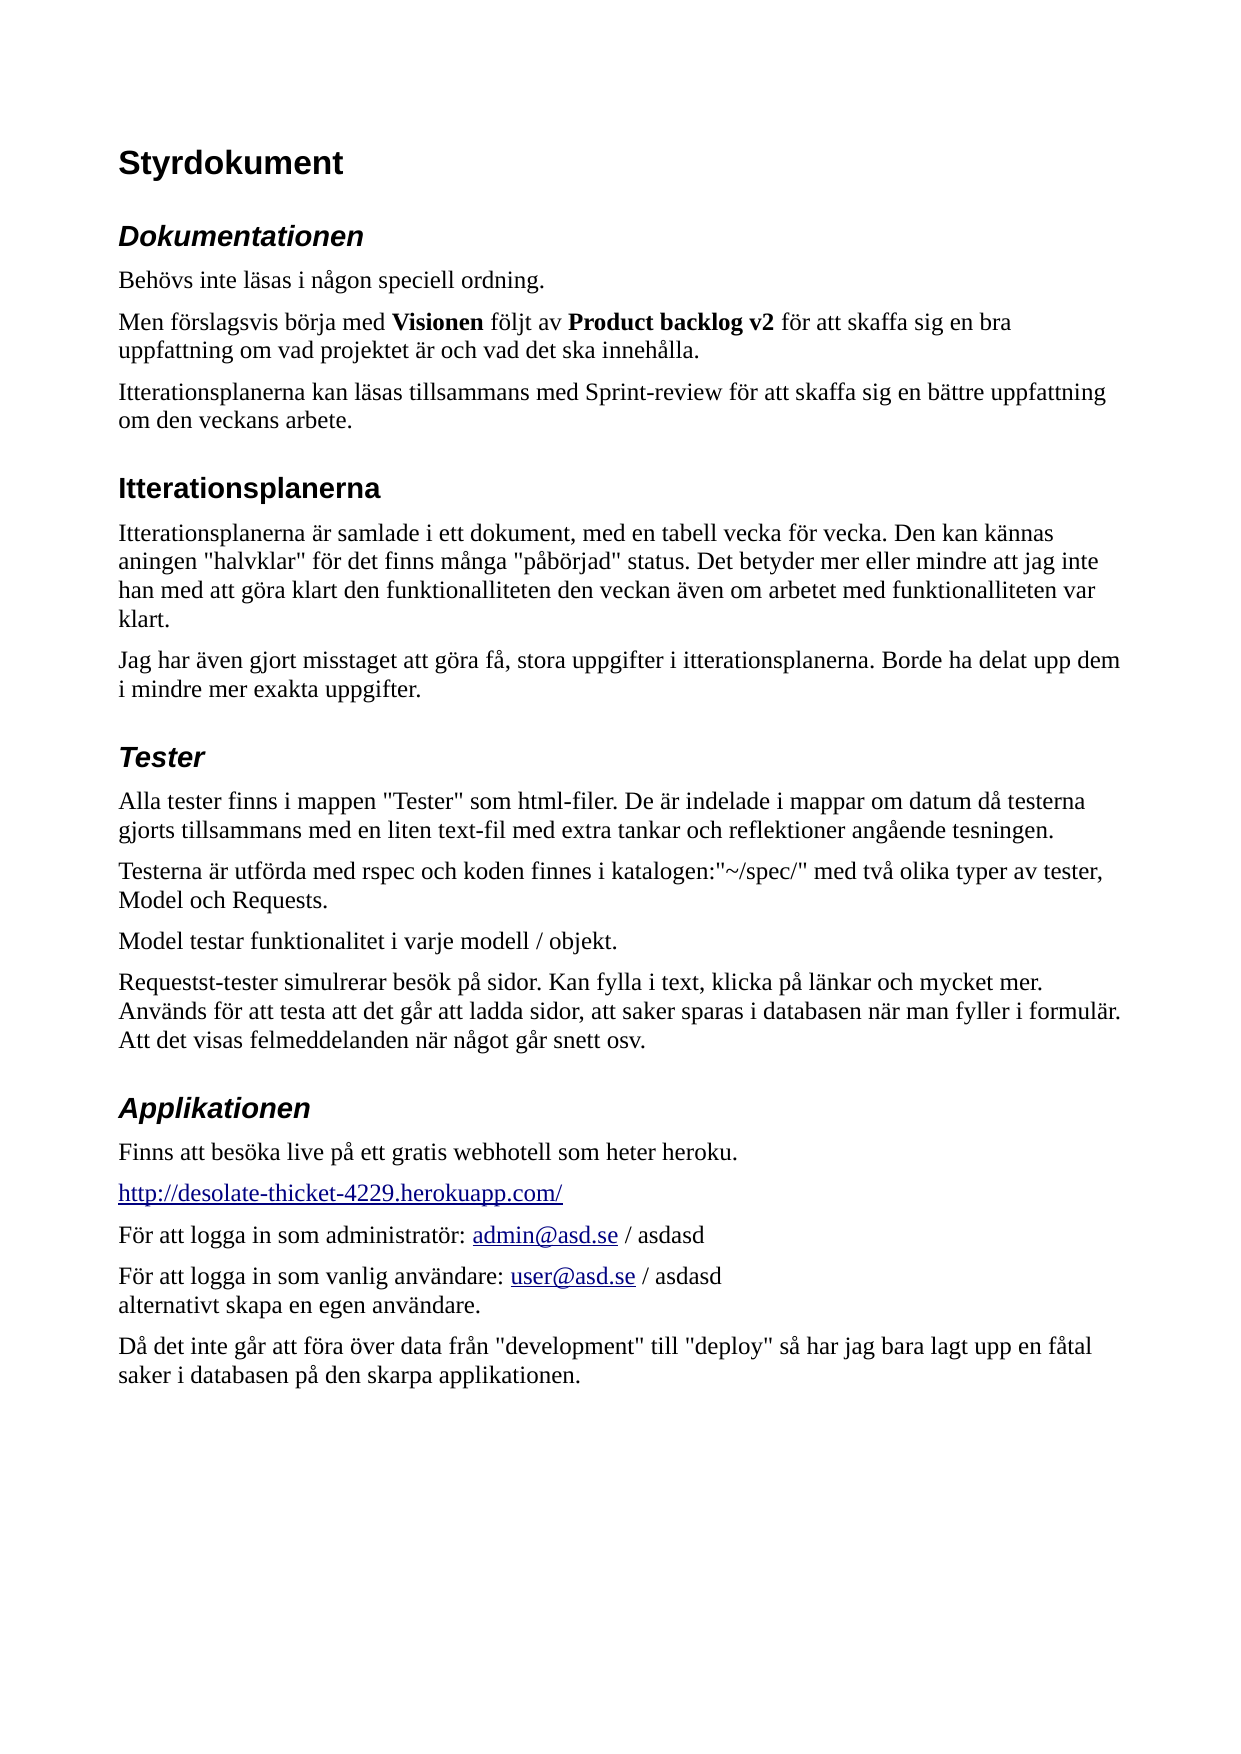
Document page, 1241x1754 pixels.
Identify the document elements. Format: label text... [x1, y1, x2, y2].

text Itterationsplanerna kan läsas tillsammans med Sprint-review för att skaffa sig en bättre uppfattning om den veckans arbete. [118, 377, 1122, 434]
text Då det inte går att föra över data från "development" till "deploy" så har jag bara lagt upp en fåtal saker i databasen på den skarpa applikationen. [118, 1331, 1122, 1388]
text Requestst-tester simulrerar besök på sidor. Kan fylla i text, klicka på länkar och mycket mer. Används för att testa att det går att ladda sidor, att saker sparas i databasen när man fyller i formulär. Att det visas felmeddelanden när något går snett osv. [118, 967, 1122, 1054]
text Behövs inte läsas i någon speciell ordning. [118, 265, 1122, 294]
text Alla tester finns i mappen "Tester" som html-filer. De är indelade i mappar om datum då testerna gjorts tillsammans med en liten text-fil med extra tankar och reflektioner angående tesningen. [118, 786, 1122, 844]
text Men förslagsvis börja med Visionen följt av Product backlog v2 för att skaffa sig en bra uppfattning om vad projektet är och vad det ska innehålla. [118, 307, 1122, 364]
text Itterationsplanerna är samlade i ett dokument, med en tabell vecka för vecka. Den kan kännas aningen "halvklar" för det finns många "påbörjad" status. Det betyder mer eller mindre att jag inte han med att göra klart den funktionalliteten den veckan även om arbetet med funktionalliteten var klart. [118, 518, 1122, 633]
text Testerna är utförda med rspec och koden finnes i katalogen:"~/spec/" med två olika typer av tester, Model och Requests. [118, 856, 1122, 914]
subtitle Dokumentationen [118, 219, 1122, 253]
text För att logga in som vanlig användare: user@asd.se / asdasd alternativt skapa en egen användare. [118, 1261, 1122, 1318]
text Jag har även gjort misstaget att göra få, stora uppgifter i itterationsplanerna. Borde ha delat upp dem i mindre mer exakta uppgifter. [118, 645, 1122, 703]
subtitle Itterationsplanerna [118, 472, 1122, 505]
text För att logga in som administratör: admin@asd.se / asdasd [118, 1220, 1122, 1248]
subtitle Tester [118, 740, 1122, 774]
text http://desolate-thicket-4229.herokuapp.com/ [118, 1178, 1122, 1207]
subtitle Applikationen [118, 1091, 1122, 1125]
text Model testar funktionalitet i varje modell / objekt. [118, 926, 1122, 955]
subtitle Styrdokument [118, 143, 1122, 182]
text Finns att besöka live på ett gratis webhotell som heter heroku. [118, 1137, 1122, 1166]
